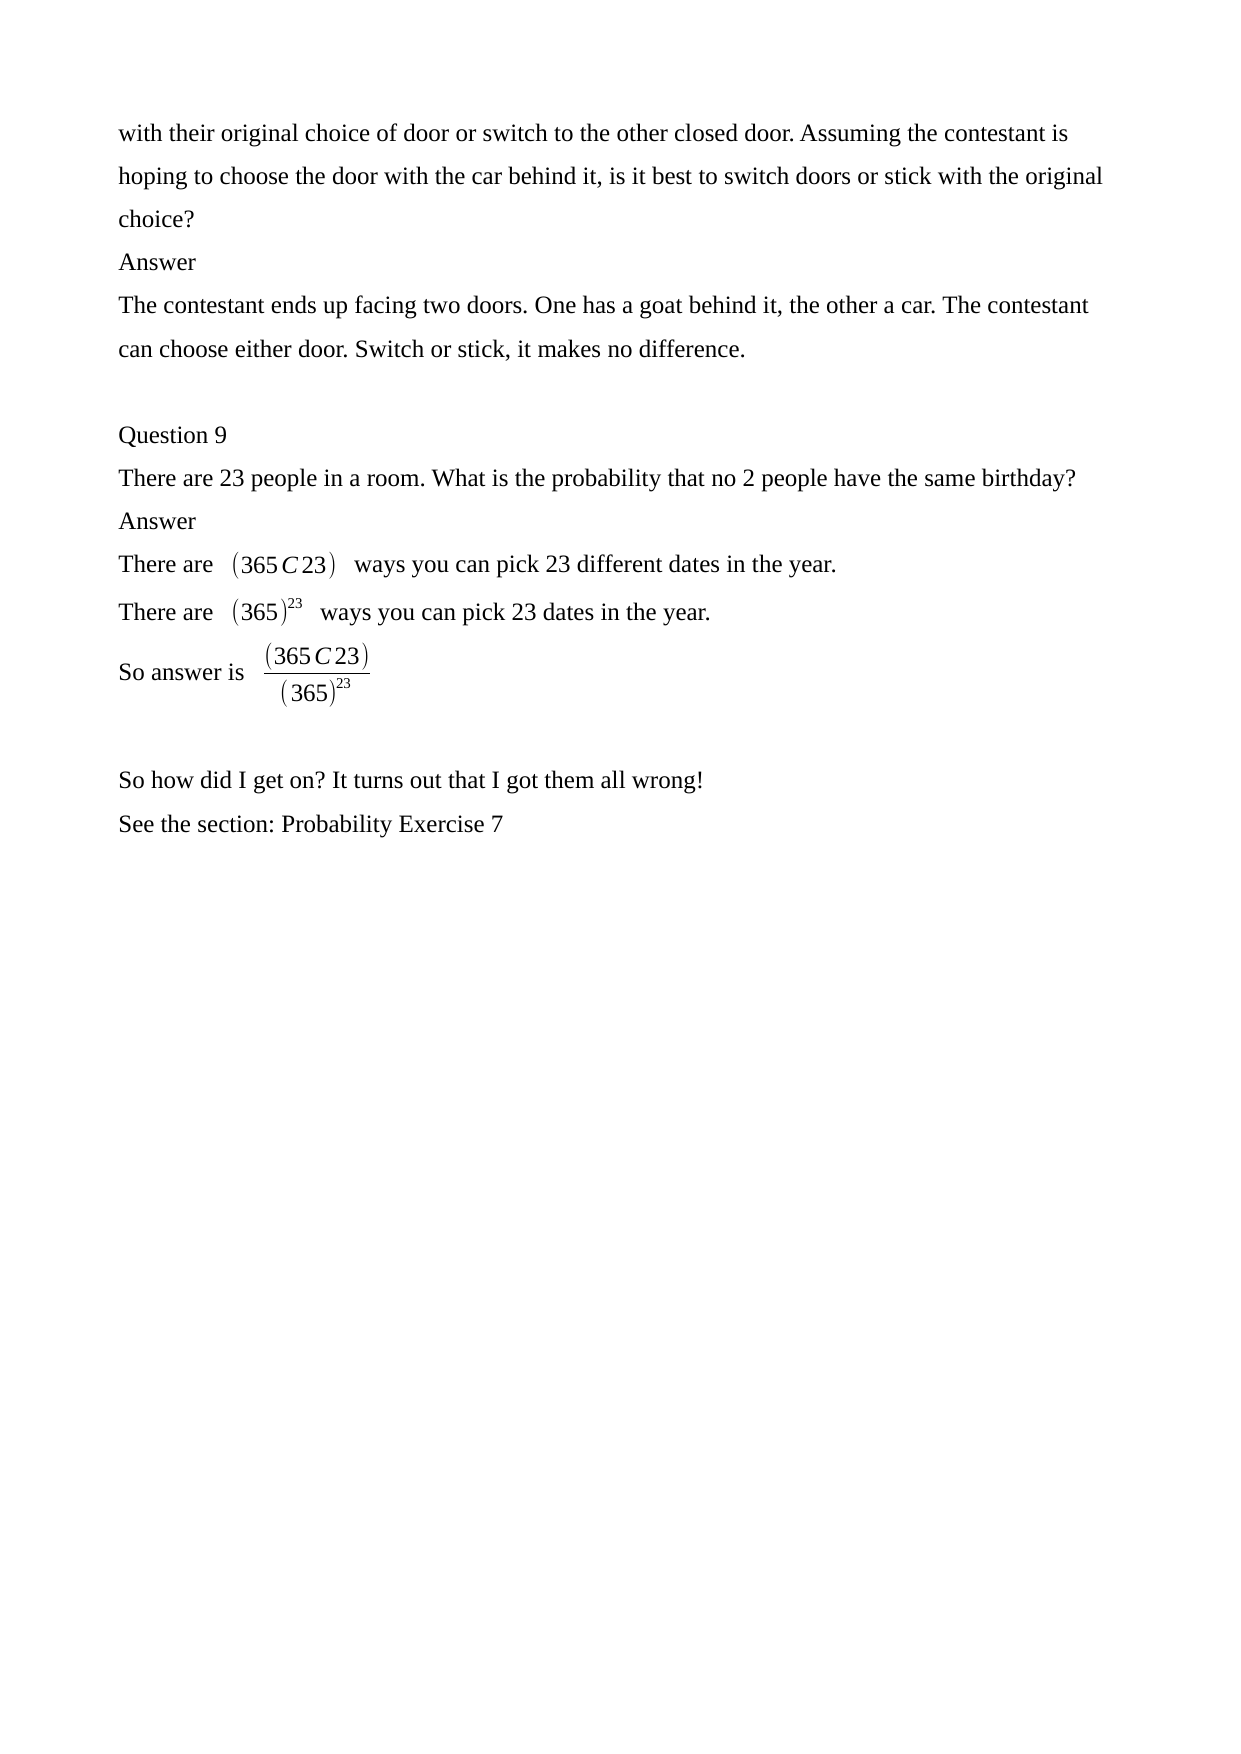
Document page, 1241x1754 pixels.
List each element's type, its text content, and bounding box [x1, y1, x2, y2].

text So how did I get on? It turns out that I got them all wrong! [118, 766, 1122, 794]
text Question 9 [118, 420, 1122, 449]
text See the section: Probability Exercise 7 [118, 809, 1122, 837]
text There areways you can pick 23 dates in the year. [118, 594, 1122, 627]
text There areways you can pick 23 different dates in the year. [118, 549, 1122, 580]
text Answer [118, 506, 1122, 535]
text So answer is [118, 641, 1122, 708]
text There are 23 people in a room. What is the probability that no 2 people have the same birthday? [118, 463, 1122, 492]
text The contestant ends up facing two doors. One has a goat behind it, the other a car. The contestant can choose either door. Switch or stick, it makes no difference. [118, 291, 1122, 362]
text Answer [118, 247, 1122, 276]
text with their original choice of door or switch to the other closed door. Assuming the contestant is hoping to choose the door with the car behind it, is it best to switch doors or stick with the original choice? [118, 118, 1122, 233]
